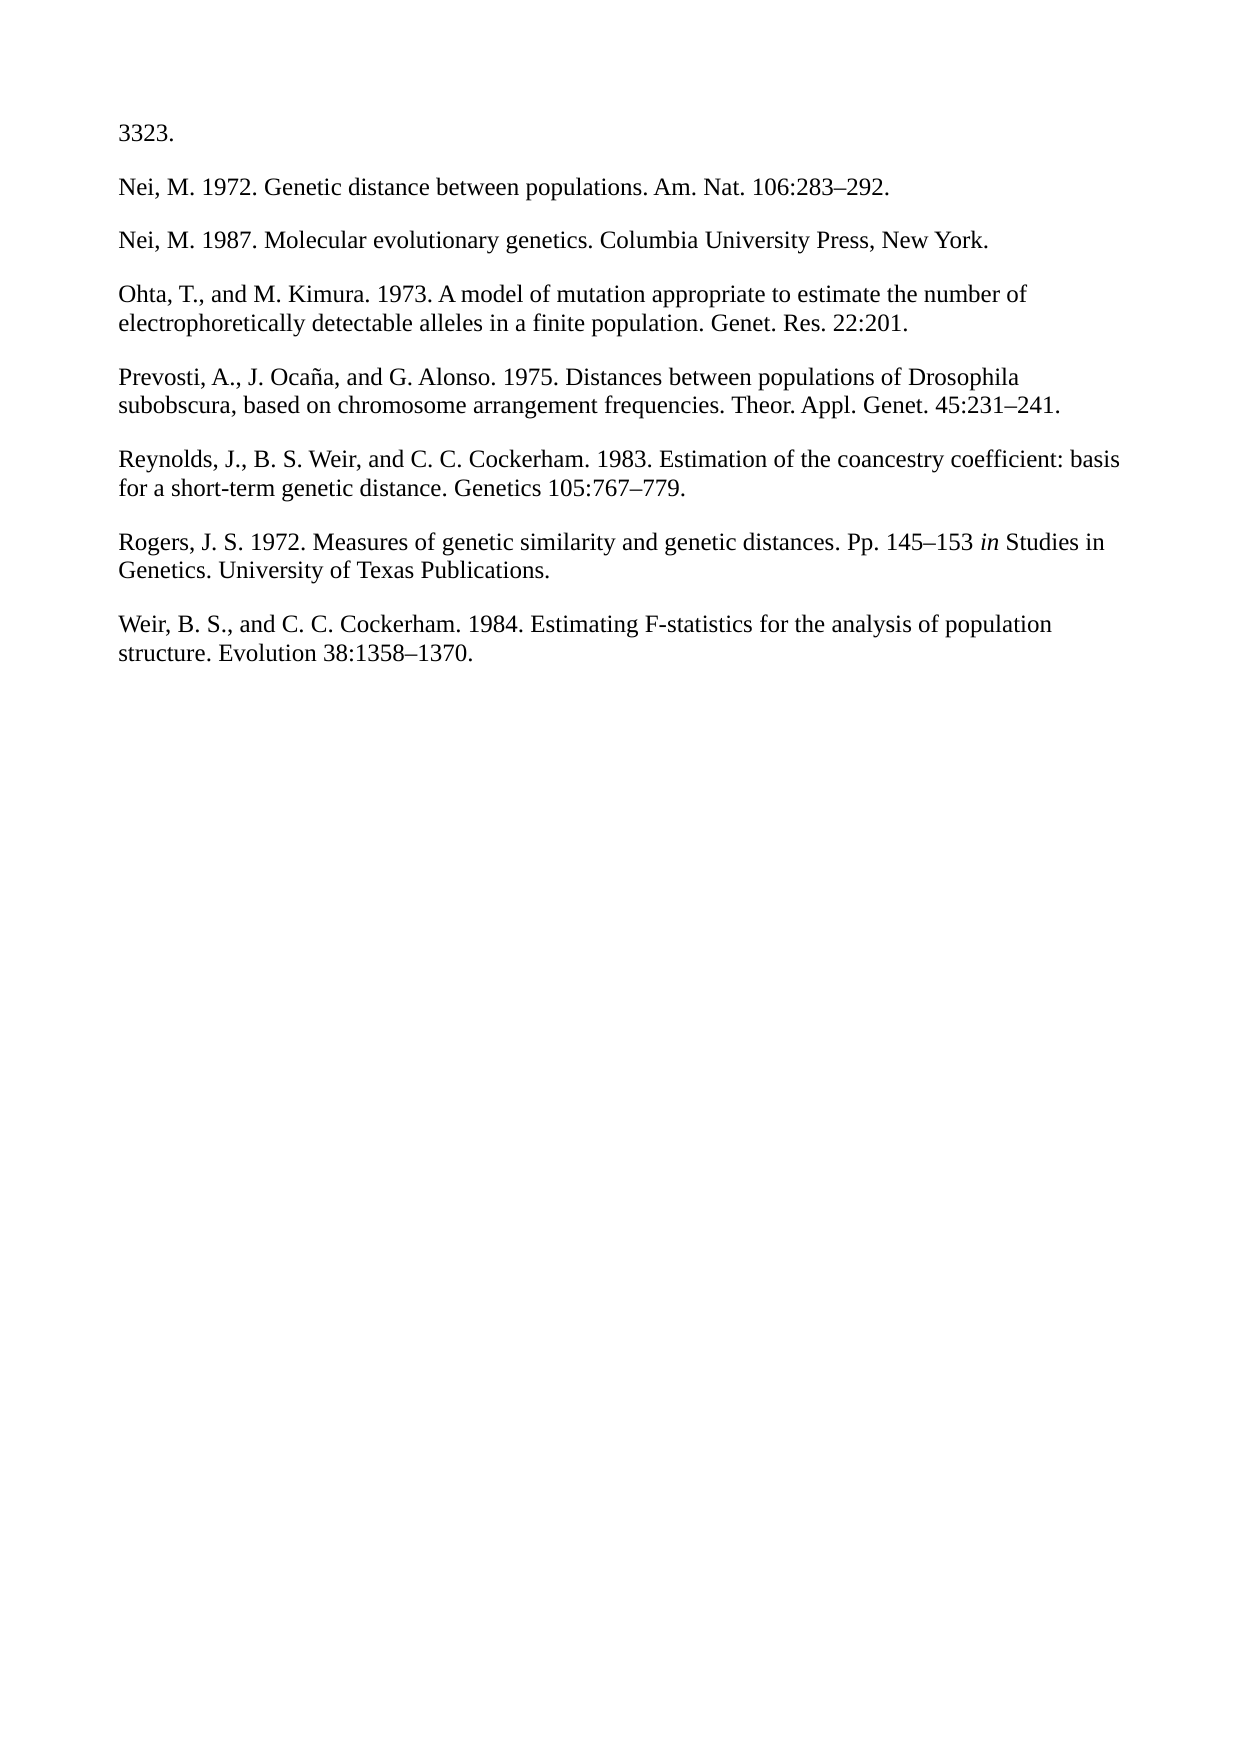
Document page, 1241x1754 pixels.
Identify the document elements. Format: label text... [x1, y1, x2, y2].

text Nei, M. 1972. Genetic distance between populations. Am. Nat. 106:283–292. [118, 172, 1122, 201]
text Reynolds, J., B. S. Weir, and C. C. Cockerham. 1983. Estimation of the coancestry coefficient: basis for a short-term genetic distance. Genetics 105:767–779. [118, 444, 1122, 502]
text Weir, B. S., and C. C. Cockerham. 1984. Estimating F-statistics for the analysis of population structure. Evolution 38:1358–1370. [118, 609, 1122, 667]
text Rogers, J. S. 1972. Measures of genetic similarity and genetic distances. Pp. 145–153 in Studies in Genetics. University of Texas Publications. [118, 527, 1122, 584]
text 3323. [118, 118, 1122, 147]
text Prevosti, A., J. Ocaña, and G. Alonso. 1975. Distances between populations of Drosophila subobscura, based on chromosome arrangement frequencies. Theor. Appl. Genet. 45:231–241. [118, 362, 1122, 419]
text Nei, M. 1987. Molecular evolutionary genetics. Columbia University Press, New York. [118, 226, 1122, 254]
text Ohta, T., and M. Kimura. 1973. A model of mutation appropriate to estimate the number of electrophoretically detectable alleles in a finite population. Genet. Res. 22:201. [118, 279, 1122, 337]
